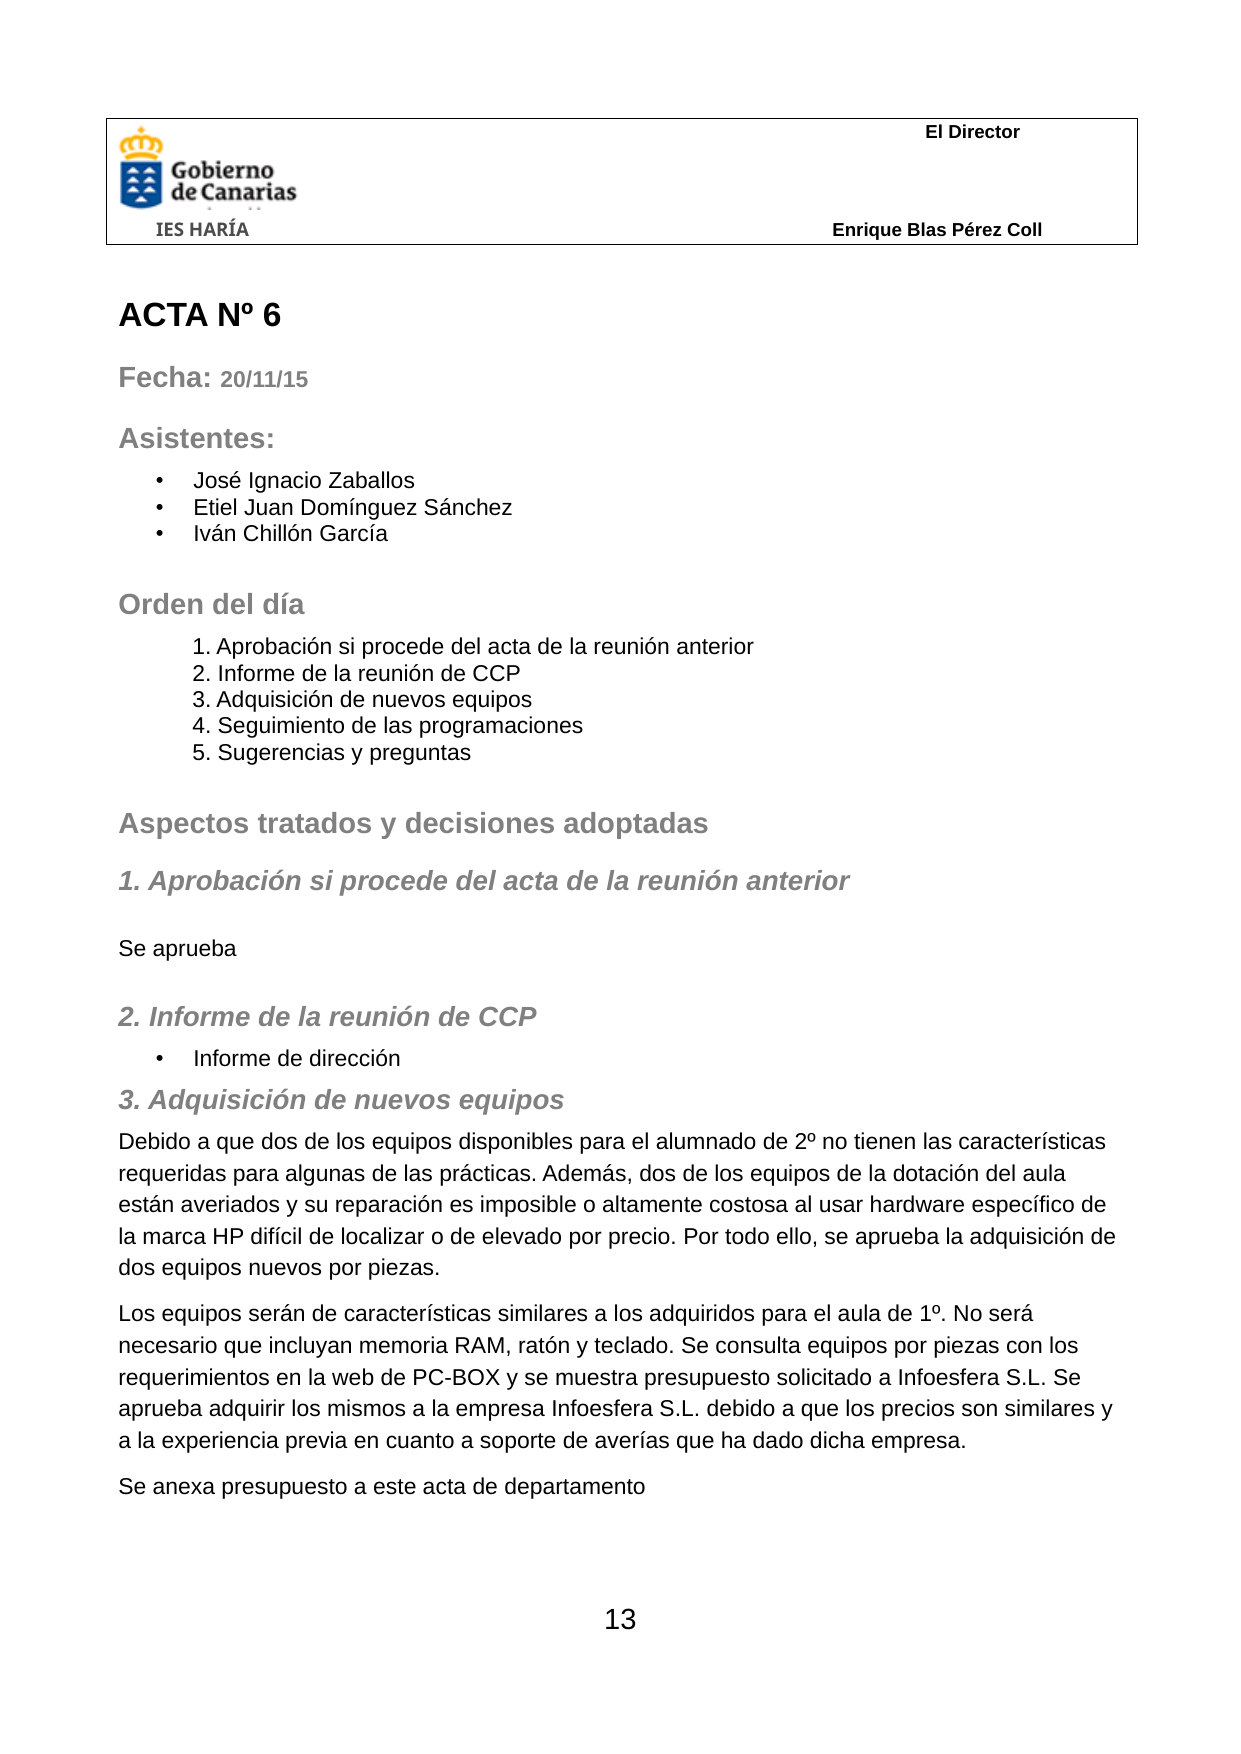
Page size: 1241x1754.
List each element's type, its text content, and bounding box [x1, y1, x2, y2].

text 3. Adquisición de nuevos equipos [192, 686, 1122, 712]
picture [115, 123, 300, 210]
subtitle Orden del día [118, 587, 1122, 621]
text 4. Seguimiento de las programaciones [192, 712, 1122, 739]
list Iván Chillón García [156, 520, 1122, 546]
text 2. Informe de la reunión de CCP [192, 659, 1122, 686]
subtitle 3. Adquisición de nuevos equipos [118, 1084, 1122, 1116]
subtitle Fecha: 20/11/15 [118, 361, 1122, 394]
subtitle Asistentes: [118, 421, 1122, 455]
subtitle Aspectos tratados y decisiones adoptadas [118, 806, 1122, 839]
text 5. Sugerencias y preguntas [192, 739, 1122, 765]
text Se aprueba [118, 935, 1122, 962]
subtitle 2. Informe de la reunión de CCP [118, 1000, 1122, 1032]
list Informe de dirección [156, 1045, 1122, 1071]
list José Ignacio Zaballos [156, 467, 1122, 493]
subtitle 1. Aprobación si procede del acta de la reunión anterior [118, 864, 1122, 896]
list Etiel Juan Domínguez Sánchez [156, 493, 1122, 520]
text Se anexa presupuesto a este acta de departamento [118, 1473, 1122, 1499]
text 1. Aprobación si procede del acta de la reunión anterior [192, 633, 1122, 659]
subtitle ACTA Nº 6 [118, 295, 1122, 333]
text Debido a que dos de los equipos disponibles para el alumnado de 2º no tienen las características requeridas para algunas de las prácticas. Además, dos de los equipos de la dotación del aula están averiados y su reparación es imposible o altamente costosa al usar hardware específico de la marca HP difícil de localizar o de elevado por precio. Por todo ello, se aprueba la adquisición de dos equipos nuevos por piezas. [118, 1128, 1122, 1281]
text Los equipos serán de características similares a los adquiridos para el aula de 1º. No será necesario que incluyan memoria RAM, ratón y teclado. Se consulta equipos por piezas con los requerimientos en la web de PC-BOX y se muestra presupuesto solicitado a Infoesfera S.L. Se aprueba adquirir los mismos a la empresa Infoesfera S.L. debido a que los precios son similares y a la experiencia previa en cuanto a soporte de averías que ha dado dicha empresa. [118, 1300, 1122, 1453]
